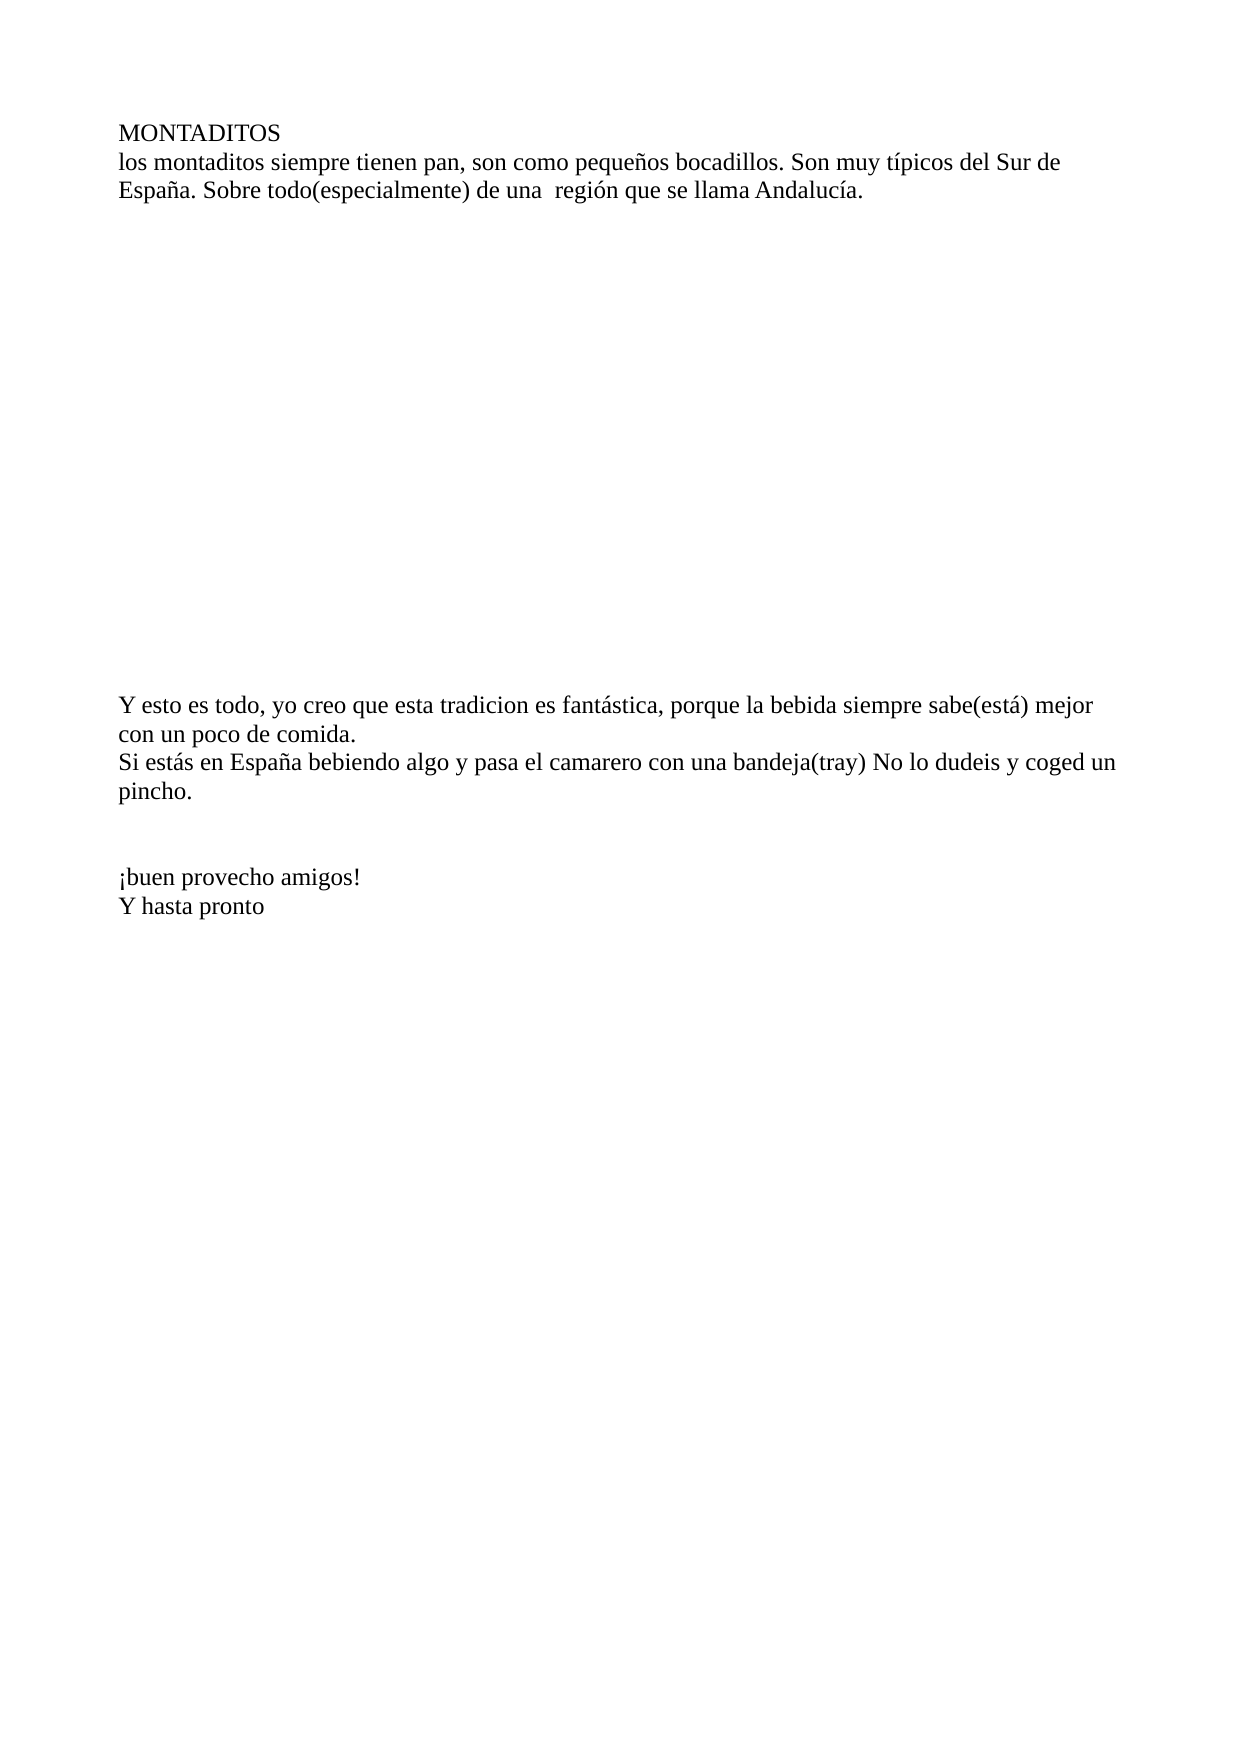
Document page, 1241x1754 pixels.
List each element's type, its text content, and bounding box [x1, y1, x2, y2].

text MONTADITOS [118, 118, 1122, 147]
text Si estás en España bebiendo algo y pasa el camarero con una bandeja(tray) No lo dudeis y coged un pincho. [118, 747, 1122, 805]
text Y hasta pronto [118, 891, 1122, 920]
text Y esto es todo, yo creo que esta tradicion es fantástica, porque la bebida siempre sabe(es­tá) mejor con un poco de comida. [118, 690, 1122, 747]
text los montaditos siempre tienen pan, son como pequeños bocadillos. Son muy típicos del Sur de España. Sobre todo(especialmente) de una región que se llama Andalucía. [118, 147, 1122, 204]
text ¡buen provecho amigos! [118, 862, 1122, 891]
